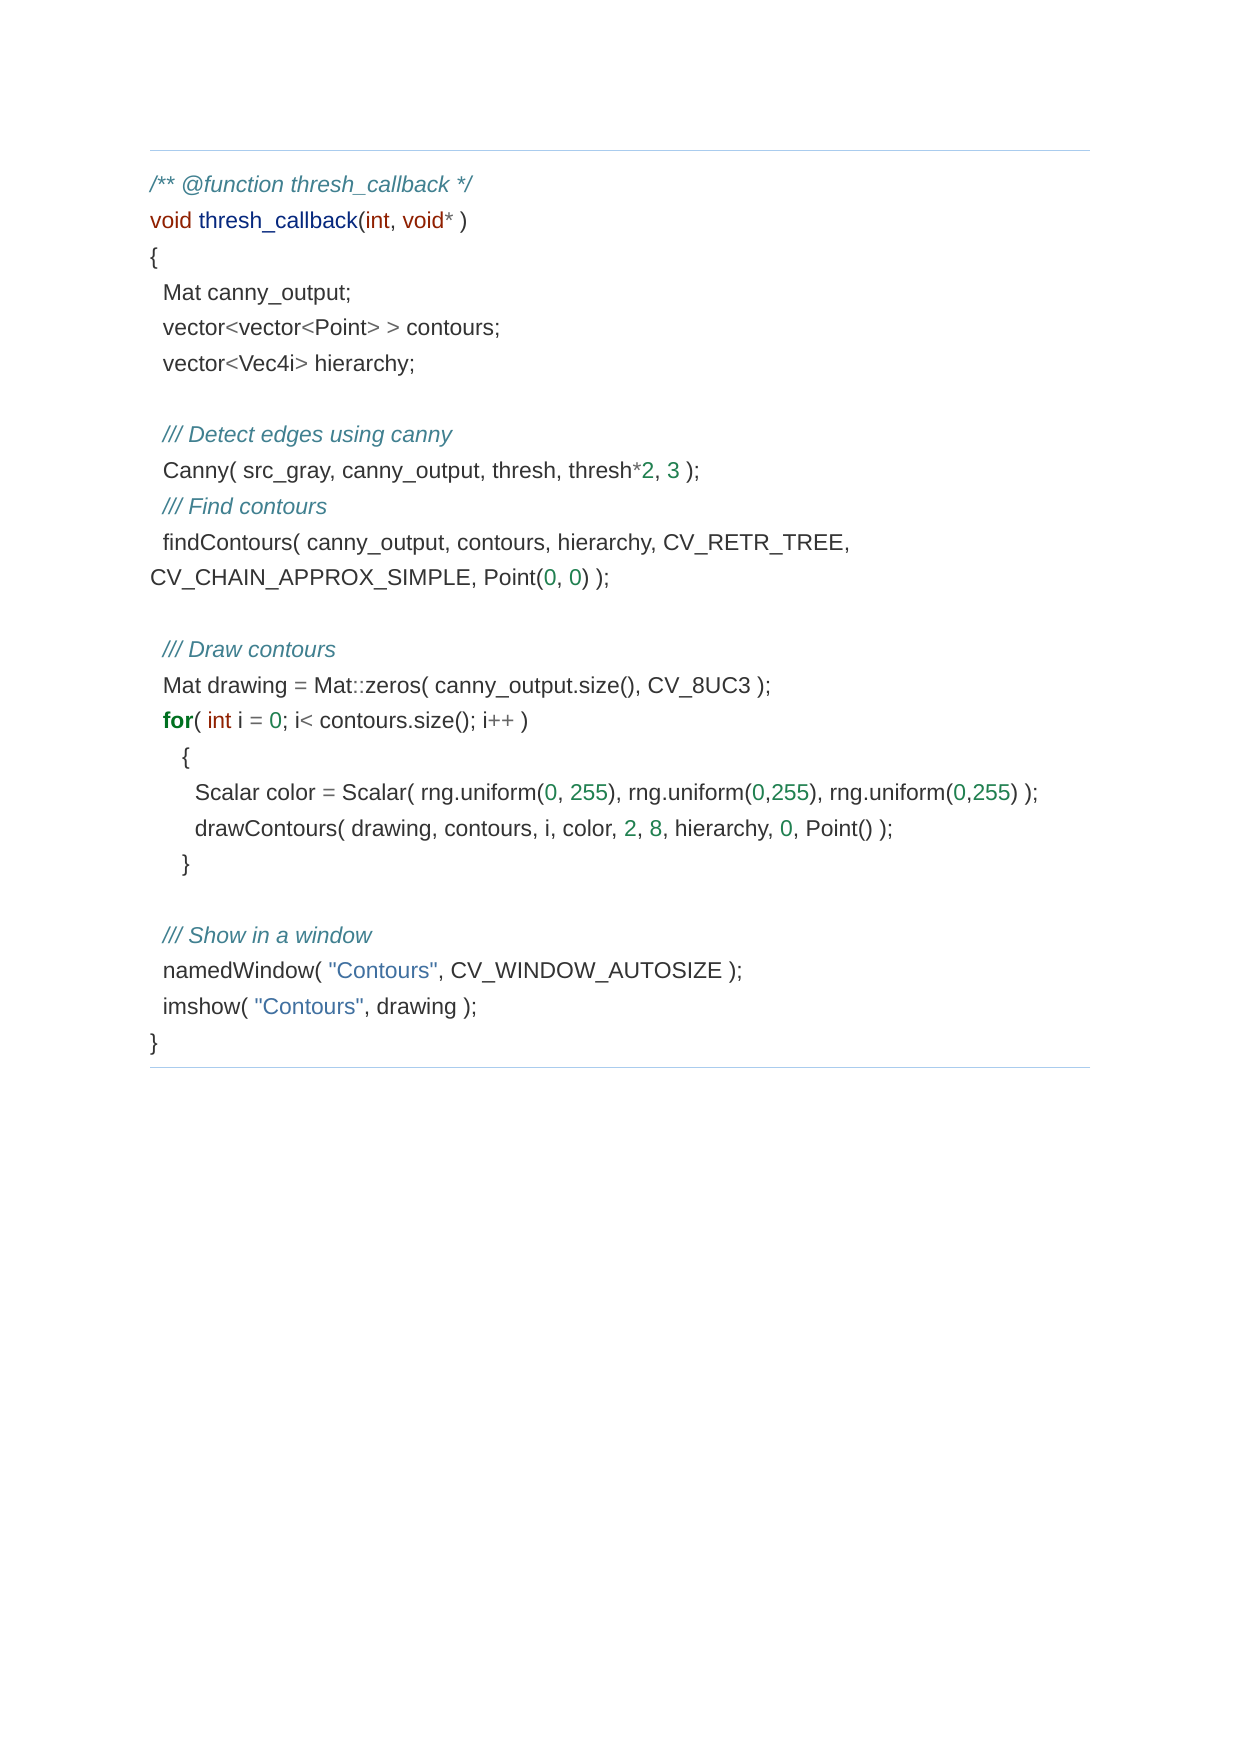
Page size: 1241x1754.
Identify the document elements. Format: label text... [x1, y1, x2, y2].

text } [150, 841, 1090, 877]
text vector<Vec4i> hierarchy; [150, 341, 1090, 376]
text /** @function thresh_callback */ [150, 151, 1090, 198]
text /// Find contours [150, 483, 1090, 519]
text { [150, 734, 1090, 769]
text namedWindow( "Contours", CV_WINDOW_AUTOSIZE ); [150, 948, 1090, 984]
text /// Detect edges using canny [150, 412, 1090, 448]
text findContours( canny_output, contours, hierarchy, CV_RETR_TREE, CV_CHAIN_APPROX_SIMPLE, Point(0, 0) ); [150, 519, 1090, 591]
text /// Draw contours [150, 626, 1090, 662]
text imshow( "Contours", drawing ); [150, 984, 1090, 1007]
text /// Show in a window [150, 912, 1090, 948]
text Scalar color = Scalar( rng.uniform(0, 255), rng.uniform(0,255), rng.uniform(0,255) ); [150, 769, 1090, 805]
text Canny( src_gray, canny_output, thresh, thresh*2, 3 ); [150, 448, 1090, 483]
text void thresh_callback(int, void* ) [150, 198, 1090, 233]
text } [150, 1007, 1090, 1067]
text vector<vector<Point> > contours; [150, 305, 1090, 341]
text { [150, 233, 1090, 269]
text Mat canny_output; [150, 269, 1090, 305]
text for( int i = 0; i< contours.size(); i++ ) [150, 698, 1090, 734]
text Mat drawing = Mat::zeros( canny_output.size(), CV_8UC3 ); [150, 662, 1090, 698]
text drawContours( drawing, contours, i, color, 2, 8, hierarchy, 0, Point() ); [150, 805, 1090, 841]
